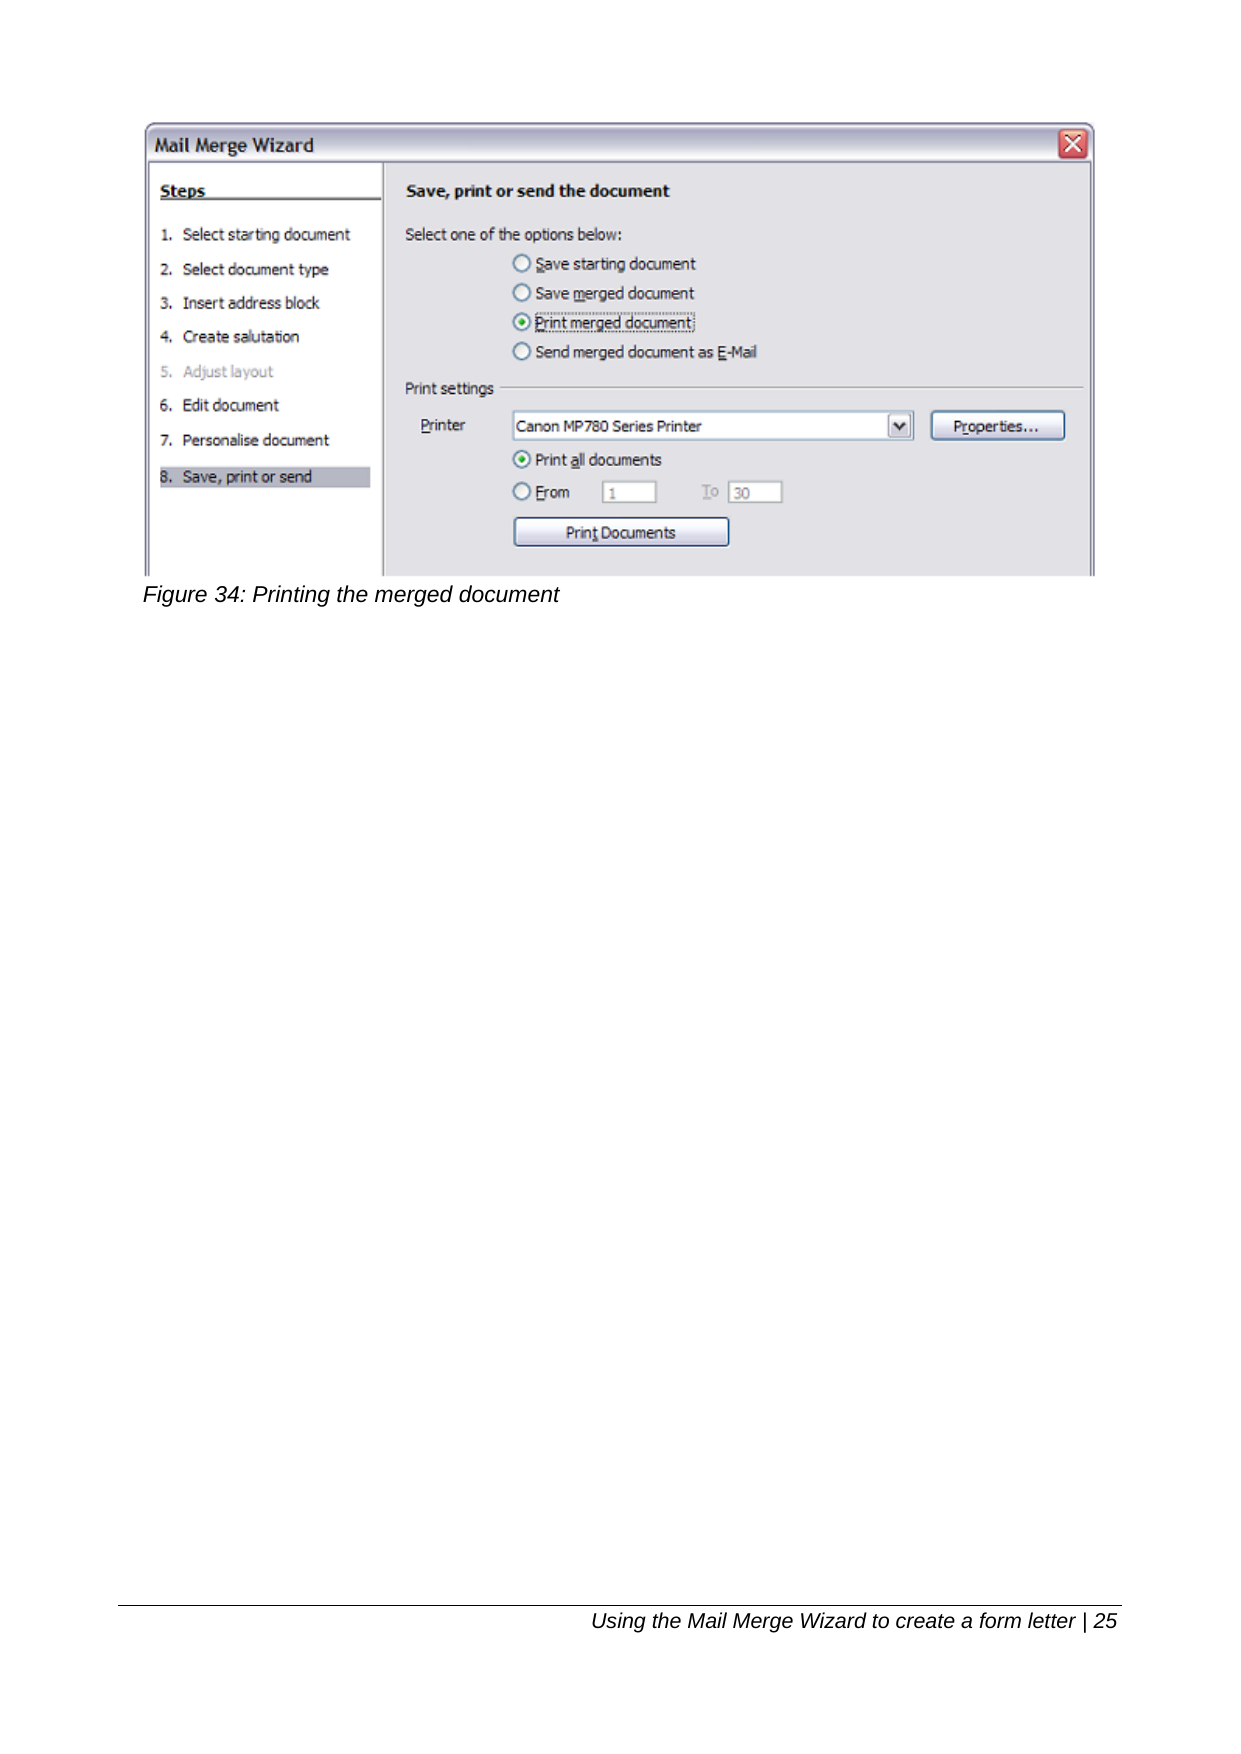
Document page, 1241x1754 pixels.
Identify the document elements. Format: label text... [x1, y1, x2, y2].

picture [142, 118, 1098, 581]
text Figure 34: Printing the merged document [143, 581, 1097, 607]
